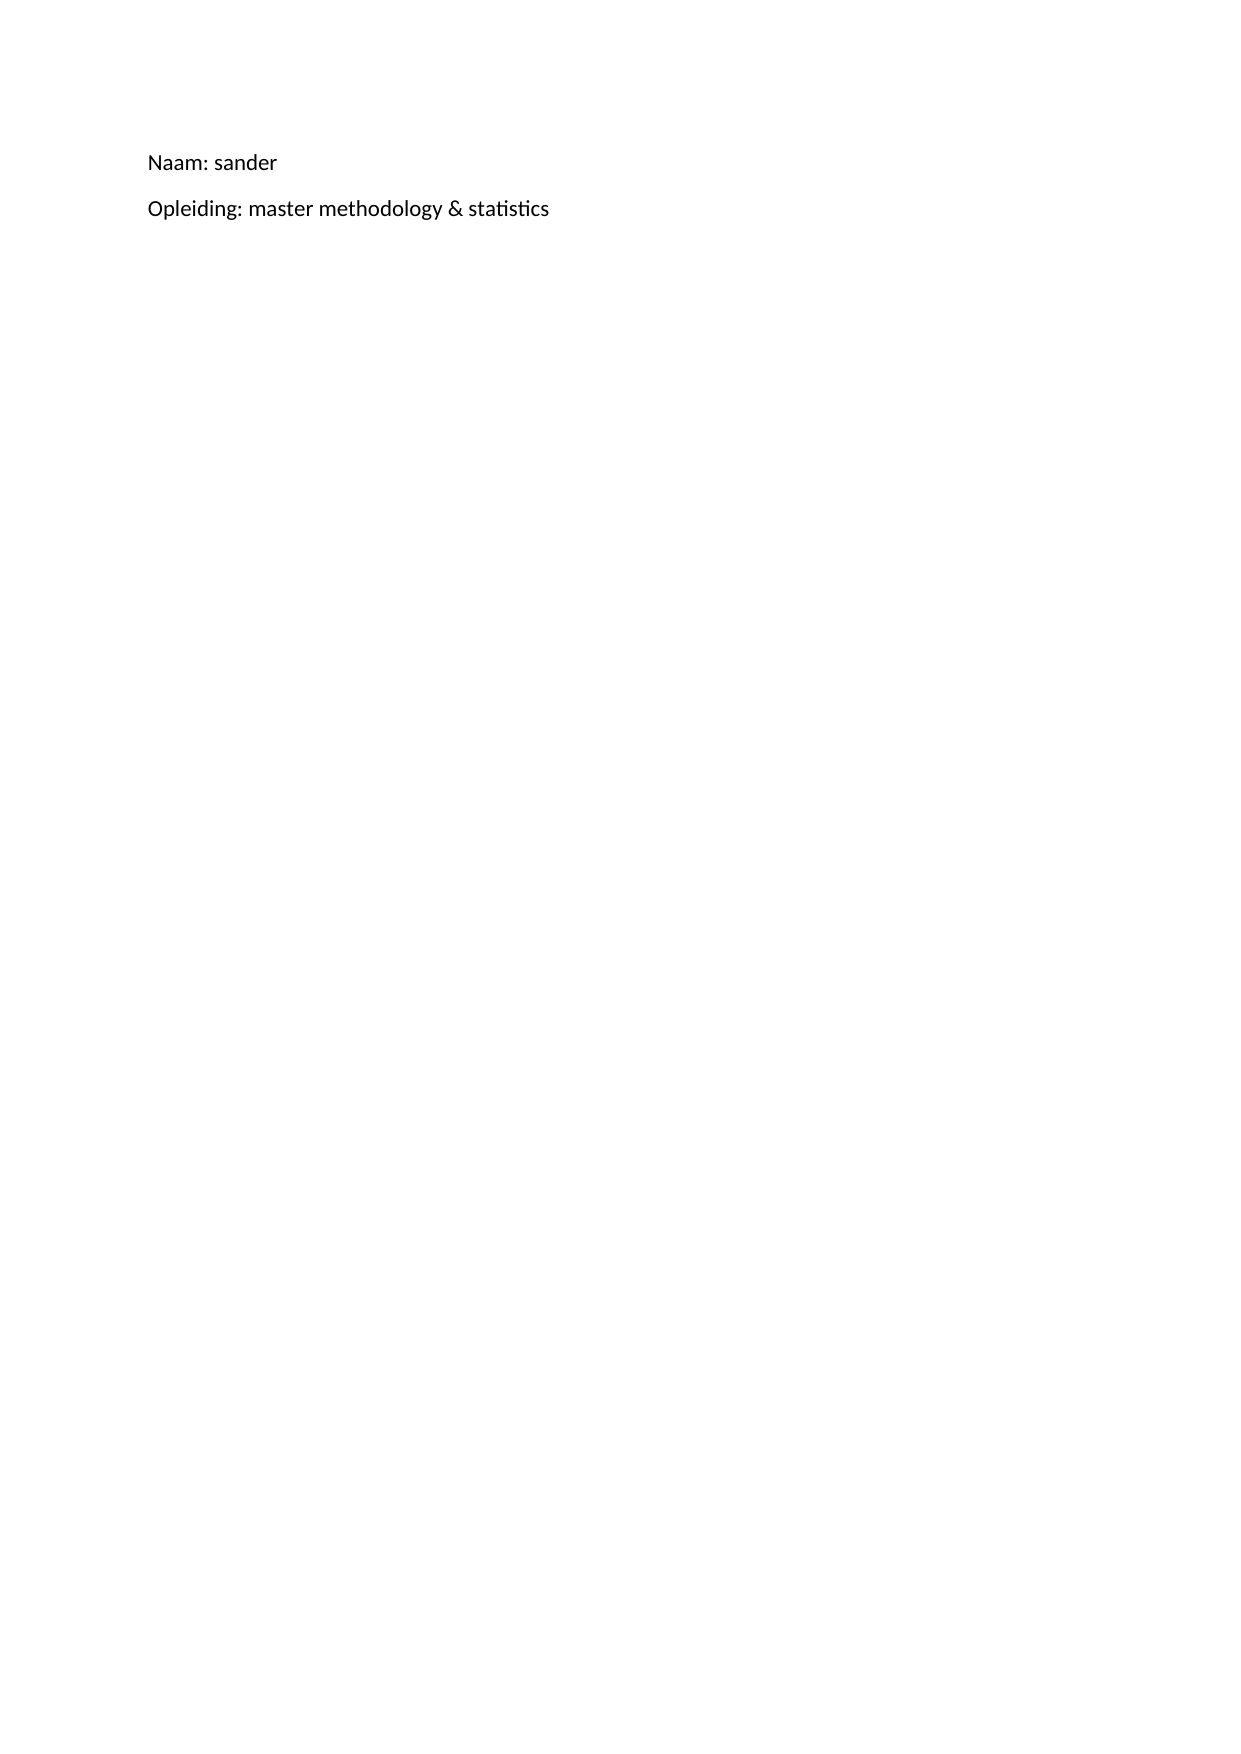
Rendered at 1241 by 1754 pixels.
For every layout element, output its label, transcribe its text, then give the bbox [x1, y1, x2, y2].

text Naam: sander [148, 148, 1093, 176]
text Opleiding: master methodology & statistics [148, 194, 1093, 222]
